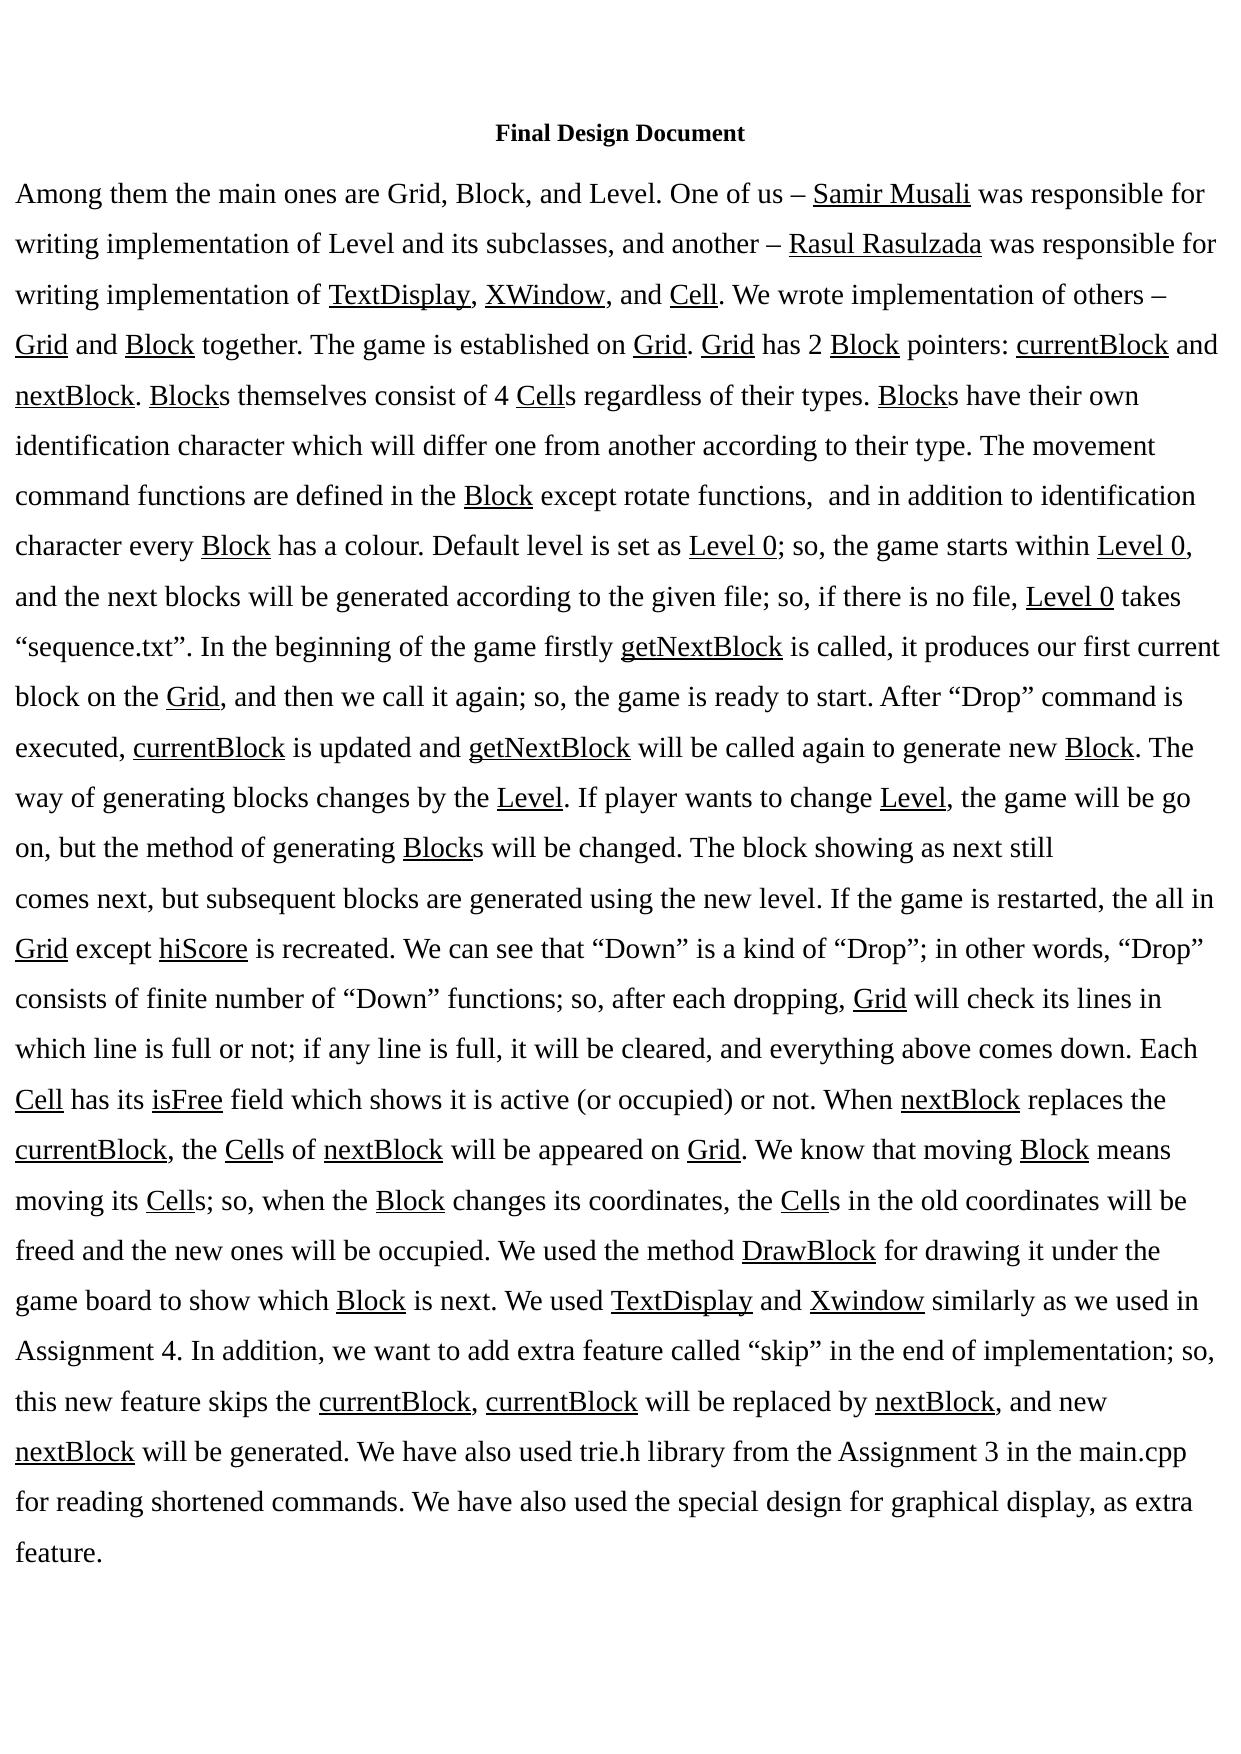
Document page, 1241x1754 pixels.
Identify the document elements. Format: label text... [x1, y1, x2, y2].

text Among them the main ones are Grid, Block, and Level. One of us – Samir Musali was responsible for writing implementation of Level and its subclasses, and another – Rasul Rasulzada was responsible for writing implementation of TextDisplay, XWindow, and Cell. We wrote implementation of others – Grid and Block together. The game is established on Grid. Grid has 2 Block pointers: currentBlock and nextBlock. Blocks themselves consist of 4 Cells regardless of their types. Blocks have their own identification character which will differ one from another according to their type. The movement command functions are defined in the Block except rotate functions, and in addition to identification character every Block has a colour. Default level is set as Level 0; so, the game starts within Level 0, and the next blocks will be generated according to the given file; so, if there is no file, Level 0 takes “sequence.txt”. In the beginning of the game firstly getNextBlock is called, it produces our first current block on the Grid, and then we call it again; so, the game is ready to start. After “Drop” command is executed, currentBlock is updated and getNextBlock will be called again to generate new Block. The way of generating blocks changes by the Level. If player wants to change Level, the game will be go on, but the method of generating Blocks will be changed. The block showing as next still [15, 176, 1225, 864]
text comes next, but subsequent blocks are generated using the new level. If the game is restarted, the all in Grid except hiScore is recreated. We can see that “Down” is a kind of “Drop”; in other words, “Drop” consists of finite number of “Down” functions; so, after each dropping, Grid will check its lines in which line is full or not; if any line is full, it will be cleared, and everything above comes down. Each Cell has its isFree field which shows it is active (or occupied) or not. When nextBlock replaces the currentBlock, the Cells of nextBlock will be appeared on Grid. We know that moving Block means moving its Cells; so, when the Block changes its coordinates, the Cells in the old coordinates will be freed and the new ones will be occupied. We used the method DrawBlock for drawing it under the game board to show which Block is next. We used TextDisplay and Xwindow similarly as we used in Assignment 4. In addition, we want to add extra feature called “skip” in the end of implementation; so, this new feature skips the currentBlock, currentBlock will be replaced by nextBlock, and new nextBlock will be generated. We have also used trie.h library from the Assignment 3 in the main.cpp for reading shortened commands. We have also used the special design for graphical display, as extra feature. [15, 881, 1225, 1568]
